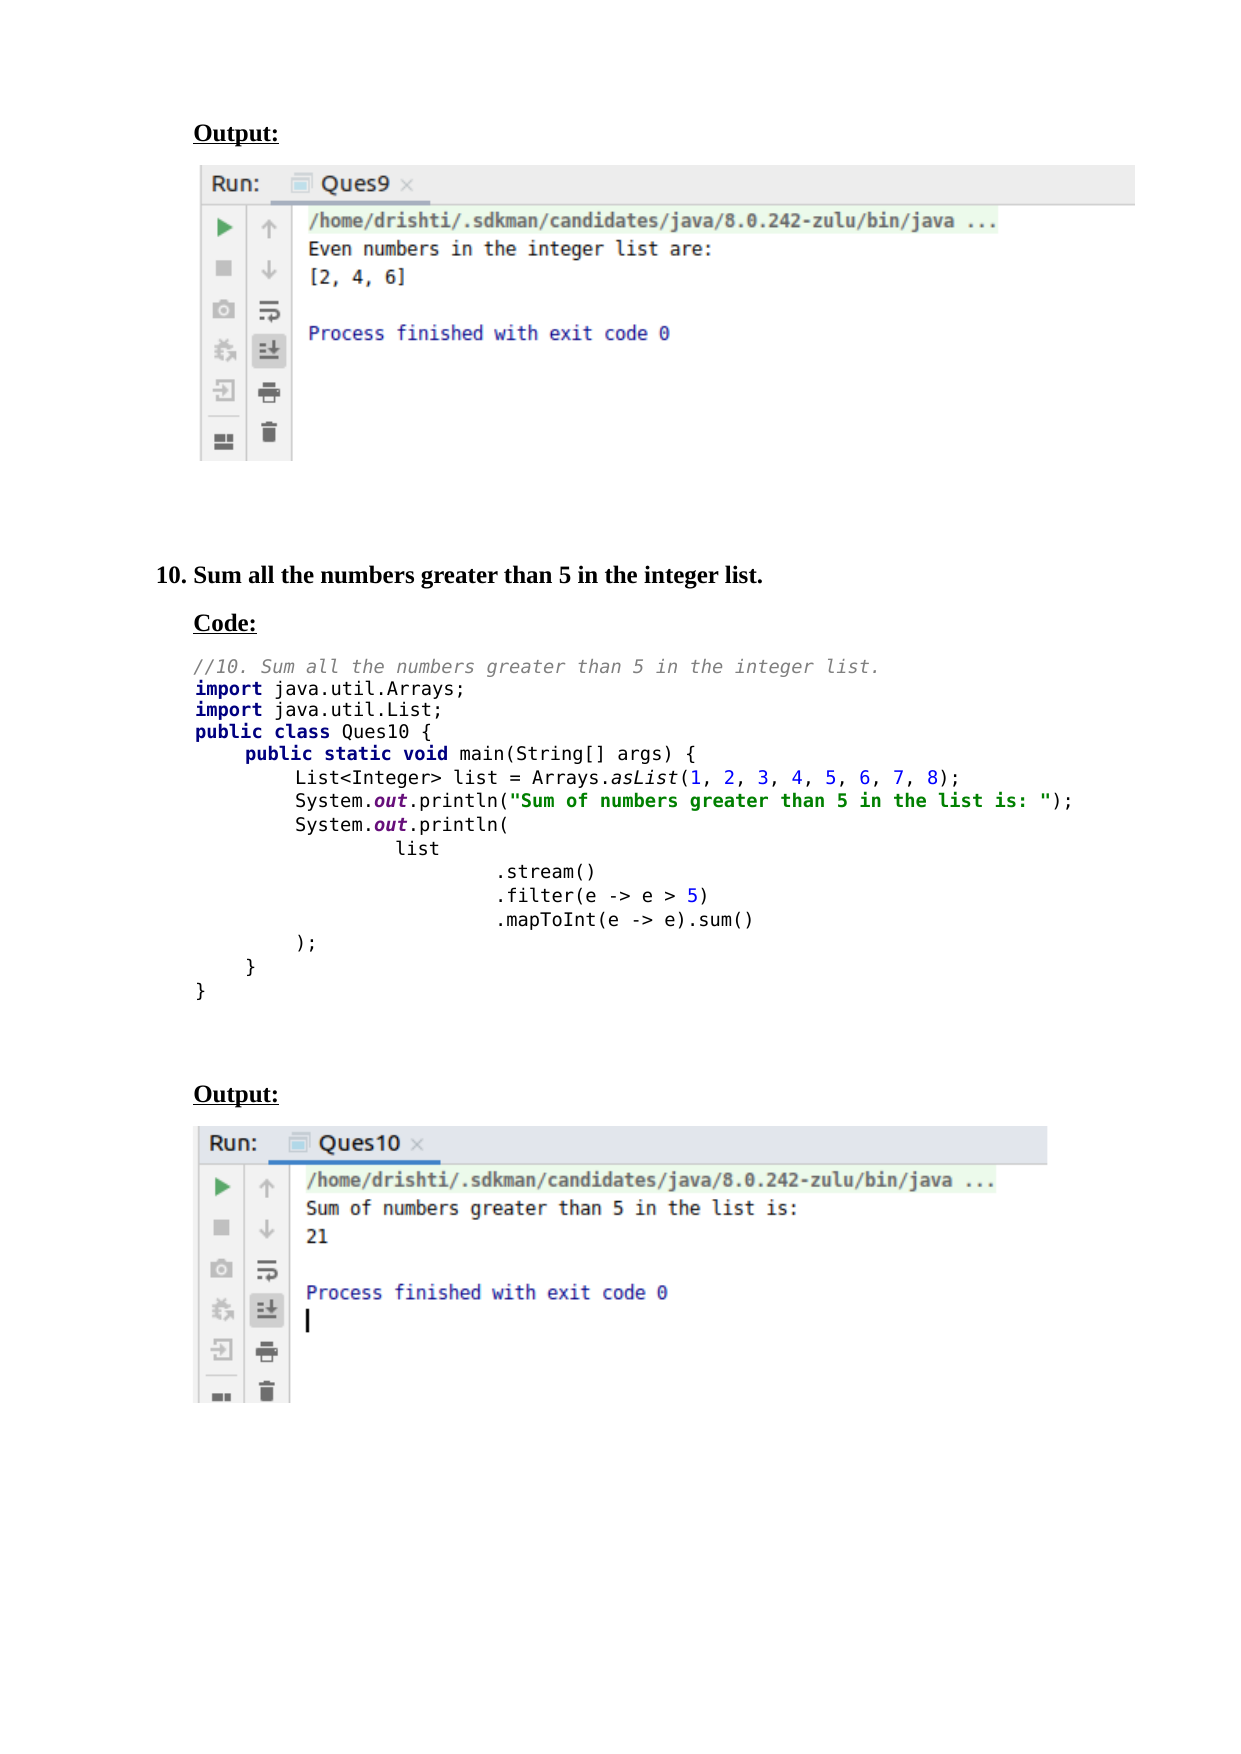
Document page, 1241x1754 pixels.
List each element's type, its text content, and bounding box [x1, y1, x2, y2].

text List<Integer> list = Arrays.asList(1, 2, 3, 4, 5, 6, 7, 8); [195, 767, 1122, 791]
picture [199, 165, 1135, 461]
text .filter(e -> e > 5) [195, 885, 1122, 909]
text ); [195, 932, 1122, 956]
list Sum all the numbers greater than 5 in the integer list. [156, 561, 1122, 589]
text import java.util.Arrays; [195, 678, 1122, 699]
text list [195, 838, 1122, 861]
text } [195, 980, 1122, 1002]
list Code: [156, 608, 1122, 637]
text public static void main(String[] args) { [195, 743, 1122, 767]
list Output: [156, 118, 1122, 147]
text System.out.println("Sum of numbers greater than 5 in the list is: "); [195, 791, 1122, 814]
list Output: [156, 1079, 1122, 1107]
list //10. Sum all the numbers greater than 5 in the integer list. [156, 656, 1122, 678]
text .stream() [195, 861, 1122, 885]
text } [195, 956, 1122, 980]
text .mapToInt(e -> e).sum() [195, 909, 1122, 932]
text public class Ques10 { [195, 721, 1122, 743]
picture [192, 1126, 1048, 1403]
text import java.util.List; [195, 699, 1122, 721]
text System.out.println( [195, 814, 1122, 838]
